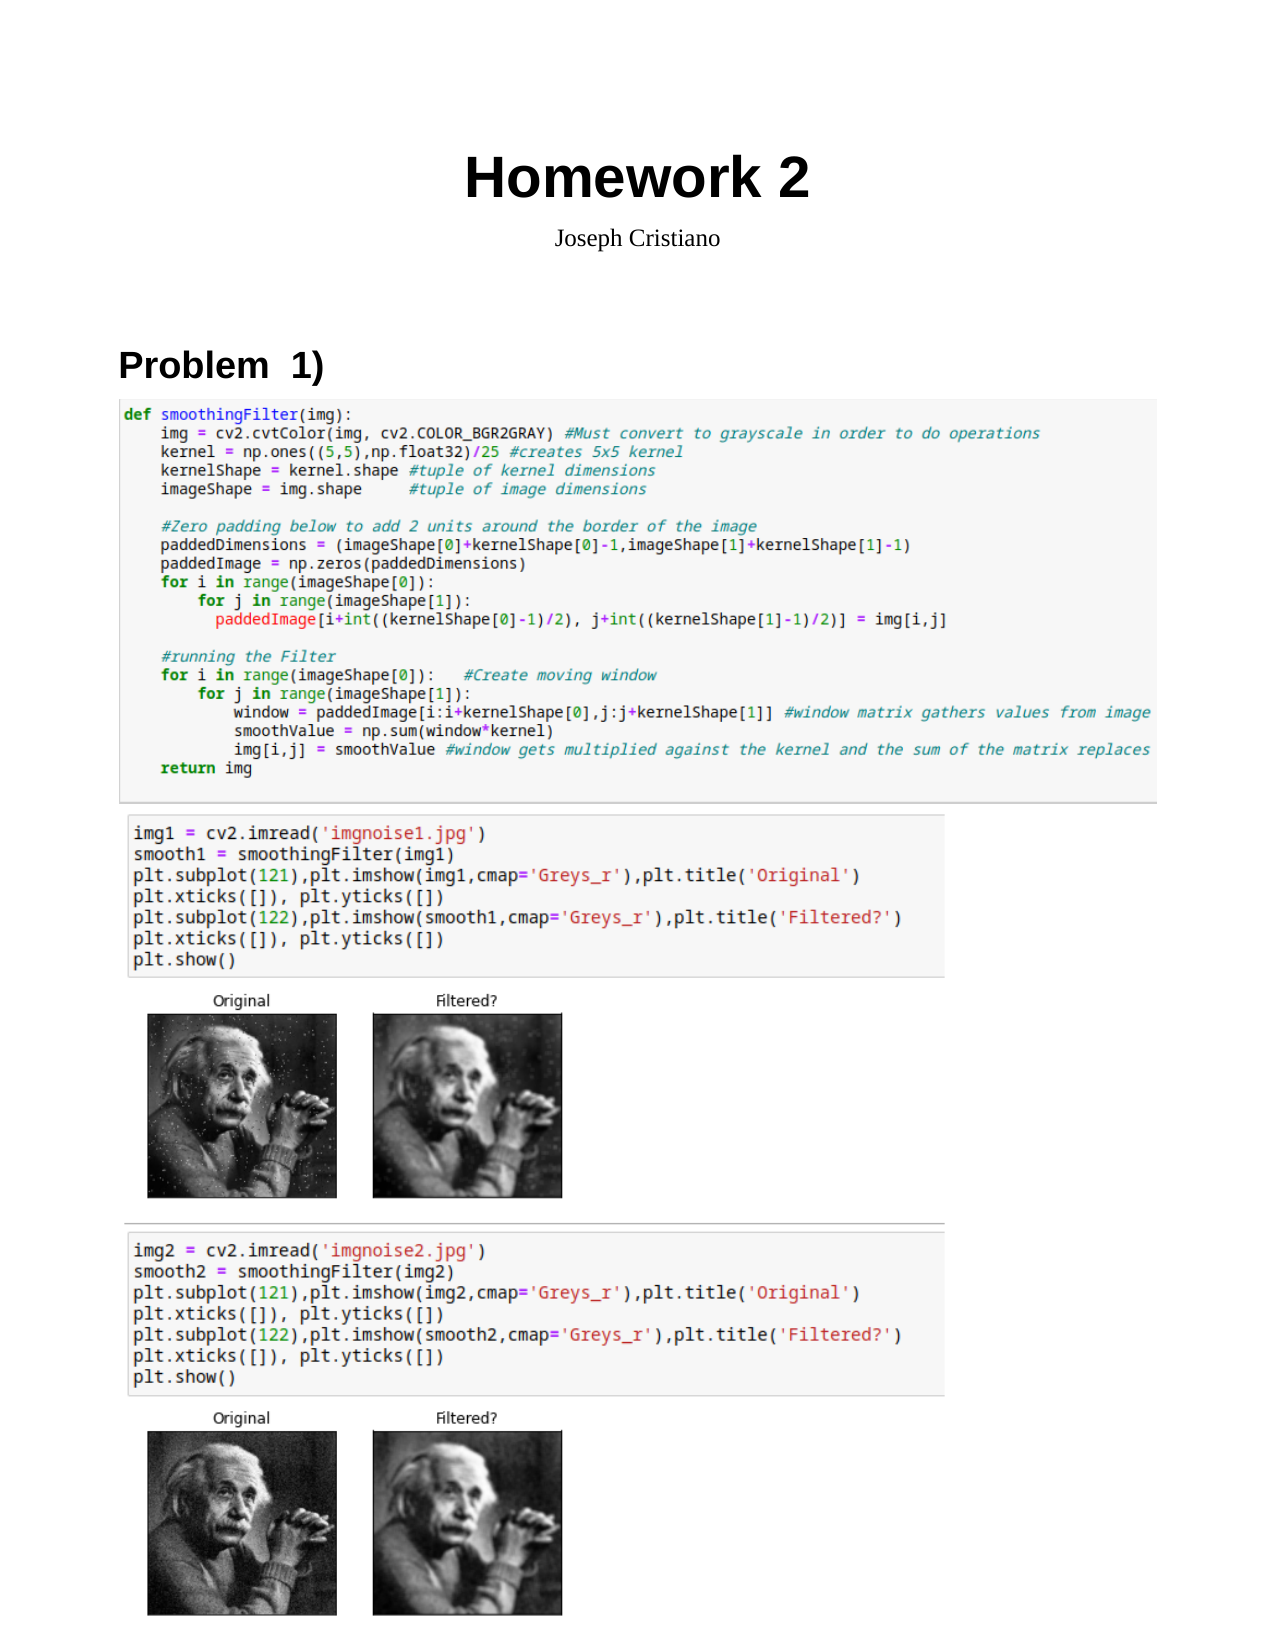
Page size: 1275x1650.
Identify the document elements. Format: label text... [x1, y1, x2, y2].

text Joseph Cristiano [118, 223, 1157, 251]
picture [118, 399, 1157, 804]
picture [124, 812, 945, 1638]
subtitle Problem 1) [118, 343, 1157, 387]
title Homework 2 [118, 143, 1157, 210]
